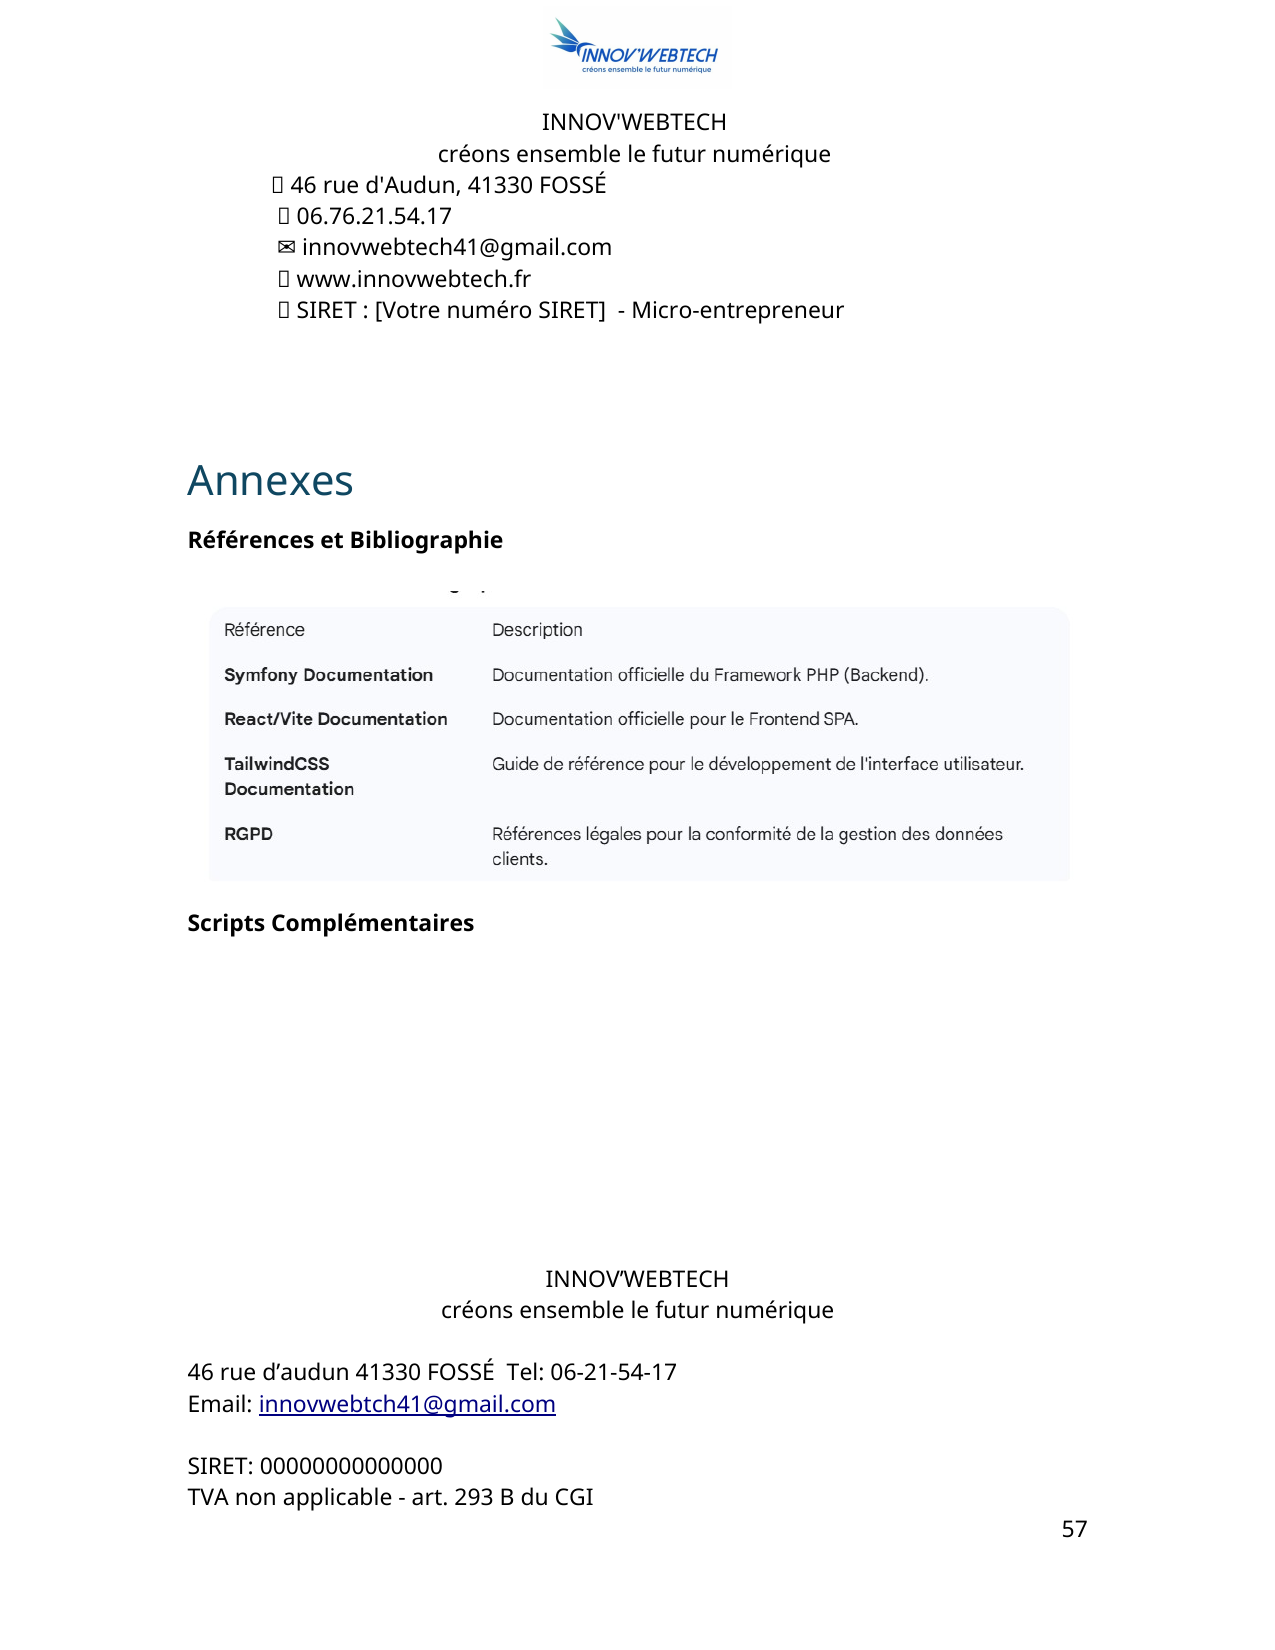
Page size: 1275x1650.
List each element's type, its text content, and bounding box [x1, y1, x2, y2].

subtitle Annexes [187, 451, 1087, 507]
text Références et Bibliographie [187, 524, 1087, 555]
text Scripts Complémentaires [187, 907, 1087, 939]
